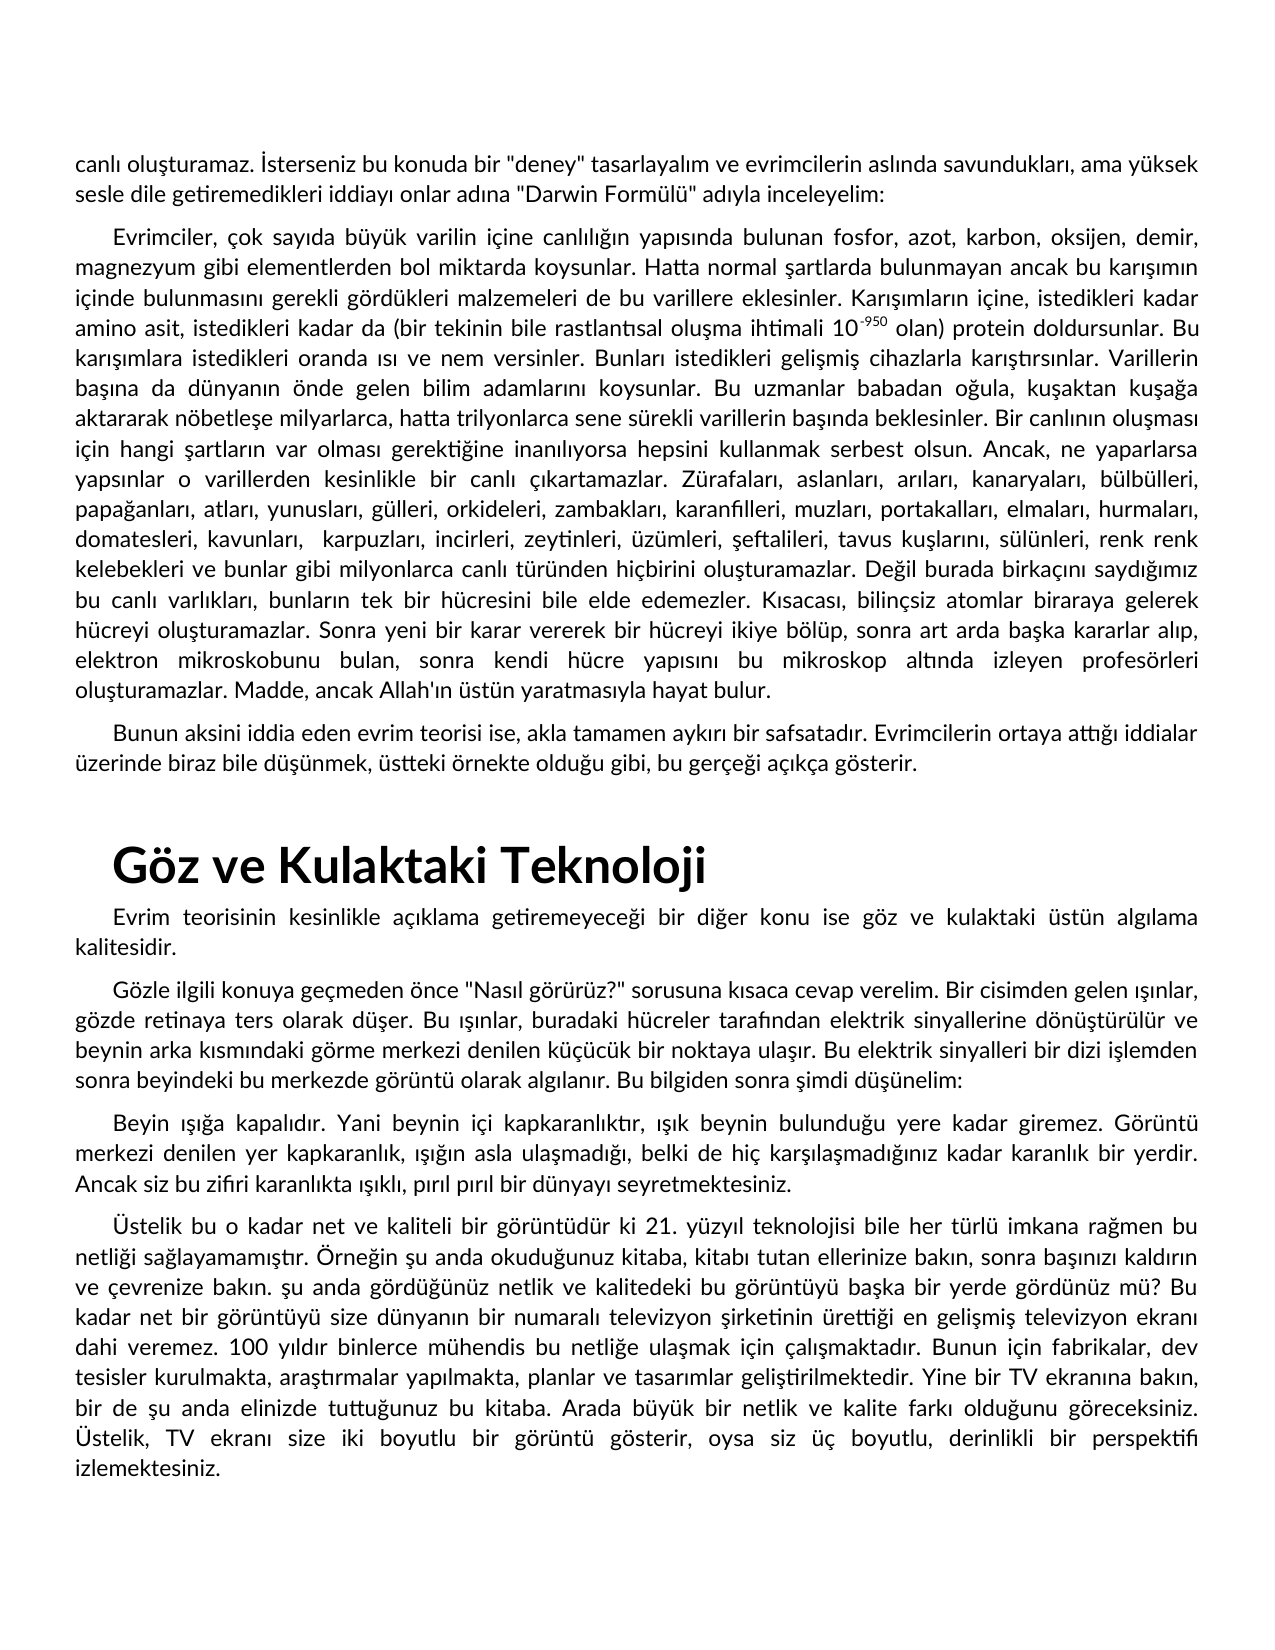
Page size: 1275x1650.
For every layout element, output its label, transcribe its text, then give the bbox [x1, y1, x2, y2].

text Evrimciler, çok sayıda büyük varilin içine canlılığın yapısında bulunan fosfor, azot, karbon, oksijen, demir, magnezyum gibi elementlerden bol miktarda koysunlar. Hatta normal şartlarda bulunmayan ancak bu karışımın içinde bulunmasını gerekli gördükleri malzemeleri de bu varillere eklesinler. Karışımların içine, istedikleri kadar amino asit, istedikleri kadar da (bir tekinin bile rastlantısal oluşma ihtimali 10-950 olan) protein doldursunlar. Bu karışımlara istedikleri oranda ısı ve nem versinler. Bunları istedikleri gelişmiş cihazlarla karıştırsınlar. Varillerin başına da dünyanın önde gelen bilim adamlarını koysunlar. Bu uzmanlar babadan oğula, kuşaktan kuşağa aktararak nöbetleşe milyarlarca, hatta trilyonlarca sene sürekli varillerin başında beklesinler. Bir canlının oluşması için hangi şartların var olması gerektiğine inanılıyorsa hepsini kullanmak serbest olsun. Ancak, ne yaparlarsa yapsınlar o varillerden kesinlikle bir canlı çıkartamazlar. Zürafaları, aslanları, arıları, kanaryaları, bülbülleri, papağanları, atları, yunusları, gülleri, orkideleri, zambakları, karanfilleri, muzları, portakalları, elmaları, hurmaları, domatesleri, kavunları, karpuzları, incirleri, zeytinleri, üzümleri, şeftalileri, tavus kuşlarını, sülünleri, renk renk kelebekleri ve bunlar gibi milyonlarca canlı türünden hiçbirini oluşturamazlar. Değil burada birkaçını saydığımız bu canlı varlıkları, bunların tek bir hücresini bile elde edemezler. Kısacası, bilinçsiz atomlar biraraya gelerek hücreyi oluşturamazlar. Sonra yeni bir karar vererek bir hücreyi ikiye bölüp, sonra art arda başka kararlar alıp, elektron mikroskobunu bulan, sonra kendi hücre yapısını bu mikroskop altında izleyen profesörleri oluşturamazlar. Madde, ancak Allah'ın üstün yaratmasıyla hayat bulur. [75, 223, 1200, 703]
text canlı oluşturamaz. İsterseniz bu konuda bir "deney" tasarlayalım ve evrimcilerin aslında savundukları, ama yüksek sesle dile getiremedikleri iddiayı onlar adına "Darwin Formülü" adıyla inceleyelim: [75, 150, 1200, 208]
text Evrim teorisinin kesinlikle açıklama getiremeyeceği bir diğer konu ise göz ve kulaktaki üstün algılama kalitesidir. [75, 903, 1200, 960]
text Gözle ilgili konuya geçmeden önce "Nasıl görürüz?" sorusuna kısaca cevap verelim. Bir cisimden gelen ışınlar, gözde retinaya ters olarak düşer. Bu ışınlar, buradaki hücreler tarafından elektrik sinyallerine dönüştürülür ve beynin arka kısmındaki görme merkezi denilen küçücük bir noktaya ulaşır. Bu elektrik sinyalleri bir dizi işlemden sonra beyindeki bu merkezde görüntü olarak algılanır. Bu bilgiden sonra şimdi düşünelim: [75, 976, 1200, 1094]
text Beyin ışığa kapalıdır. Yani beynin içi kapkaranlıktır, ışık beynin bulunduğu yere kadar giremez. Görüntü merkezi denilen yer kapkaranlık, ışığın asla ulaşmadığı, belki de hiç karşılaşmadığınız kadar karanlık bir yerdir. Ancak siz bu zifiri karanlıkta ışıklı, pırıl pırıl bir dünyayı seyretmektesiniz. [75, 1109, 1200, 1197]
text Üstelik bu o kadar net ve kaliteli bir görüntüdür ki 21. yüzyıl teknolojisi bile her türlü imkana rağmen bu netliği sağlayamamıştır. Örneğin şu anda okuduğunuz kitaba, kitabı tutan ellerinize bakın, sonra başınızı kaldırın ve çevrenize bakın. şu anda gördüğünüz netlik ve kalitedeki bu görüntüyü başka bir yerde gördünüz mü? Bu kadar net bir görüntüyü size dünyanın bir numaralı televizyon şirketinin ürettiği en gelişmiş televizyon ekranı dahi veremez. 100 yıldır binlerce mühendis bu netliğe ulaşmak için çalışmaktadır. Bunun için fabrikalar, dev tesisler kurulmakta, araştırmalar yapılmakta, planlar ve tasarımlar geliştirilmektedir. Yine bir TV ekranına bakın, bir de şu anda elinizde tuttuğunuz bu kitaba. Arada büyük bir netlik ve kalite farkı olduğunu göreceksiniz. Üstelik, TV ekranı size iki boyutlu bir görüntü gösterir, oysa siz üç boyutlu, derinlikli bir perspektifi izlemektesiniz. [75, 1212, 1200, 1481]
subtitle Göz ve Kulaktaki Teknoloji [112, 834, 1200, 894]
text Bunun aksini iddia eden evrim teorisi ise, akla tamamen aykırı bir safsatadır. Evrimcilerin ortaya attığı iddialar üzerinde biraz bile düşünmek, üstteki örnekte olduğu gibi, bu gerçeği açıkça gösterir. [75, 719, 1200, 776]
